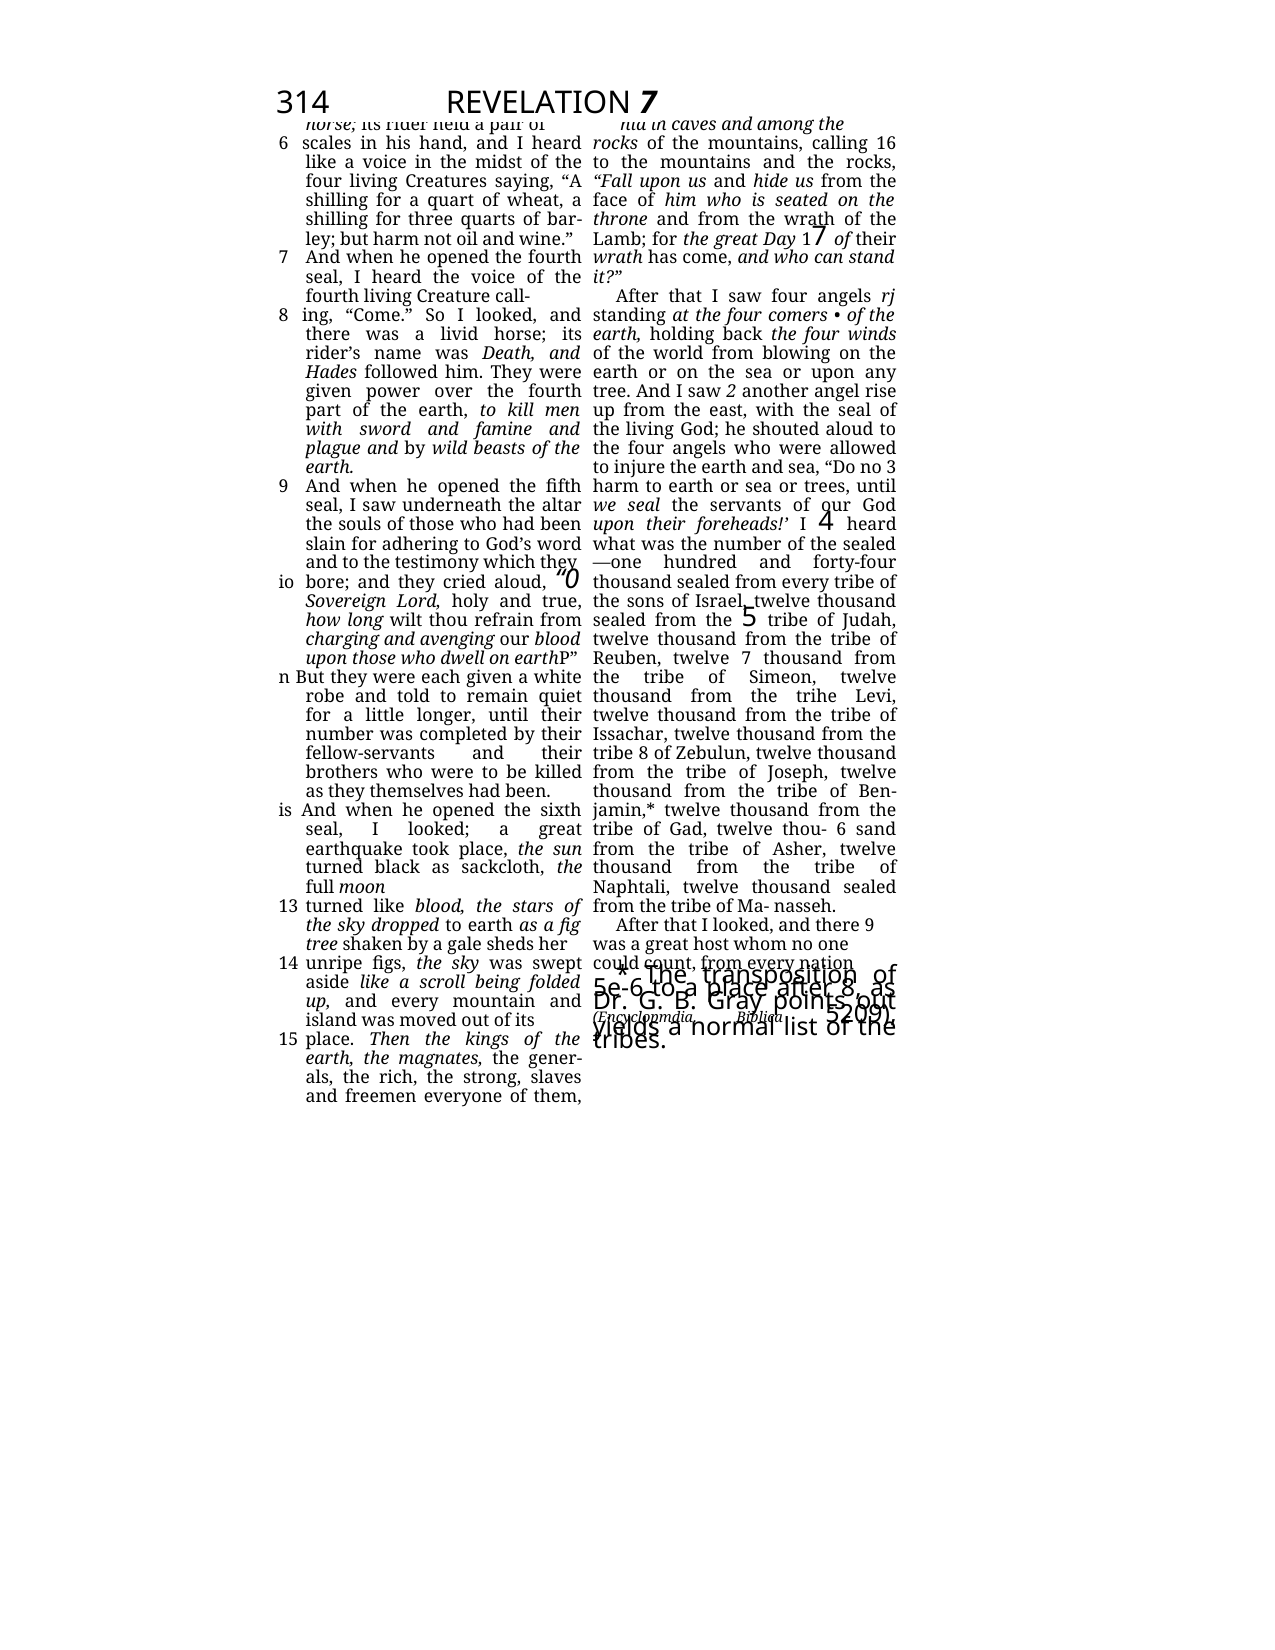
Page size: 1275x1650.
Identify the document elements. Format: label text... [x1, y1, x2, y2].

list And when he opened the fourth seal, I heard the voice of the fourth living Creature call- [278, 249, 582, 306]
list unripe figs, the sky was swept aside like a scroll being folded up, and every mountain and island was moved out of its [278, 954, 582, 1030]
text horse; its rider held a pair of [493, 122, 582, 134]
text n But they were each given a white robe and told to remain quiet for a little longer, until their number was completed by their fellow-servants and their brothers who were to be killed as they themselves had been. [278, 668, 582, 802]
text After that I looked, and there 9 was a great host whom no one could count, from every nation [593, 916, 897, 973]
text horse; its rider held a pair of [305, 122, 491, 134]
list place. Then the kings of the earth, the magnates, the gener­als, the rich, the strong, slaves and freemen everyone of them, [278, 1030, 582, 1107]
text is And when he opened the sixth seal, I looked; a great earthquake took place, the sun turned black as sackcloth, the full moon [278, 802, 582, 897]
text * The transposition of 5e-6 to a place after 8, as Dr. G. B. Gray points out (Encyclopmdia. Biblica 5209), yields a normal list of the tribes. [593, 973, 897, 1051]
list scales in his hand, and I heard like a voice in the midst of the four living Creatures saying, “A shilling for a quart of wheat, a shilling for three quarts of bar­ley; but harm not oil and wine.” [278, 134, 582, 249]
text rocks of the mountains, calling 16 to the mountains and the rocks, “Fall upon us and hide us from the face of him who is seated on the throne and from the wrath of the Lamb; for the great Day 17 of their wrath has come, and who can stand it?” [593, 134, 897, 287]
list hid in caves and among the [593, 115, 897, 134]
text io bore; and they cried aloud, “0 Sovereign Lord, holy and true, how long wilt thou refrain from charging and avenging our blood upon those who dwell on earthP” [278, 573, 582, 668]
list And when he opened the fifth seal, I saw underneath the altar the souls of those who had been slain for adhering to God’s word and to the testimony which they [278, 477, 582, 573]
list ing, “Come.” So I looked, and there was a livid horse; its rider’s name was Death, and Hades fol­lowed him. They were given power over the fourth part of the earth, to kill men with sword and famine and plague and by wild beasts of the earth. [278, 306, 582, 477]
list turned like blood, the stars of the sky dropped to earth as a fig tree shaken by a gale sheds her [278, 897, 582, 954]
text After that I saw four angels rj standing at the four comers • of the earth, holding back the four winds of the world from blowing on the earth or on the sea or upon any tree. And I saw 2 another angel rise up from the east, with the seal of the living God; he shouted aloud to the four angels who were allowed to injure the earth and sea, “Do no 3 harm to earth or sea or trees, until we seal the servants of our God upon their foreheads!’ I 4 heard what was the number of the sealed—one hundred and forty-four thousand sealed from every tribe of the sons of Israel, twelve thousand sealed from the 5 tribe of Judah, twelve thousand from the tribe of Reuben, twelve 7 thousand from the tribe of Simeon, twelve thousand from the trihe Levi, twelve thousand from the tribe of Issachar, twelve thousand from the tribe 8 of Zebulun, twelve thousand from the tribe of Joseph, twelve thousand from the tribe of Ben­jamin,* twelve thousand from the tribe of Gad, twelve thou- 6 sand from the tribe of Asher, twelve thousand from the tribe of Naphtali, twelve thousand sealed from the tribe of Ma- nasseh. [593, 287, 897, 916]
